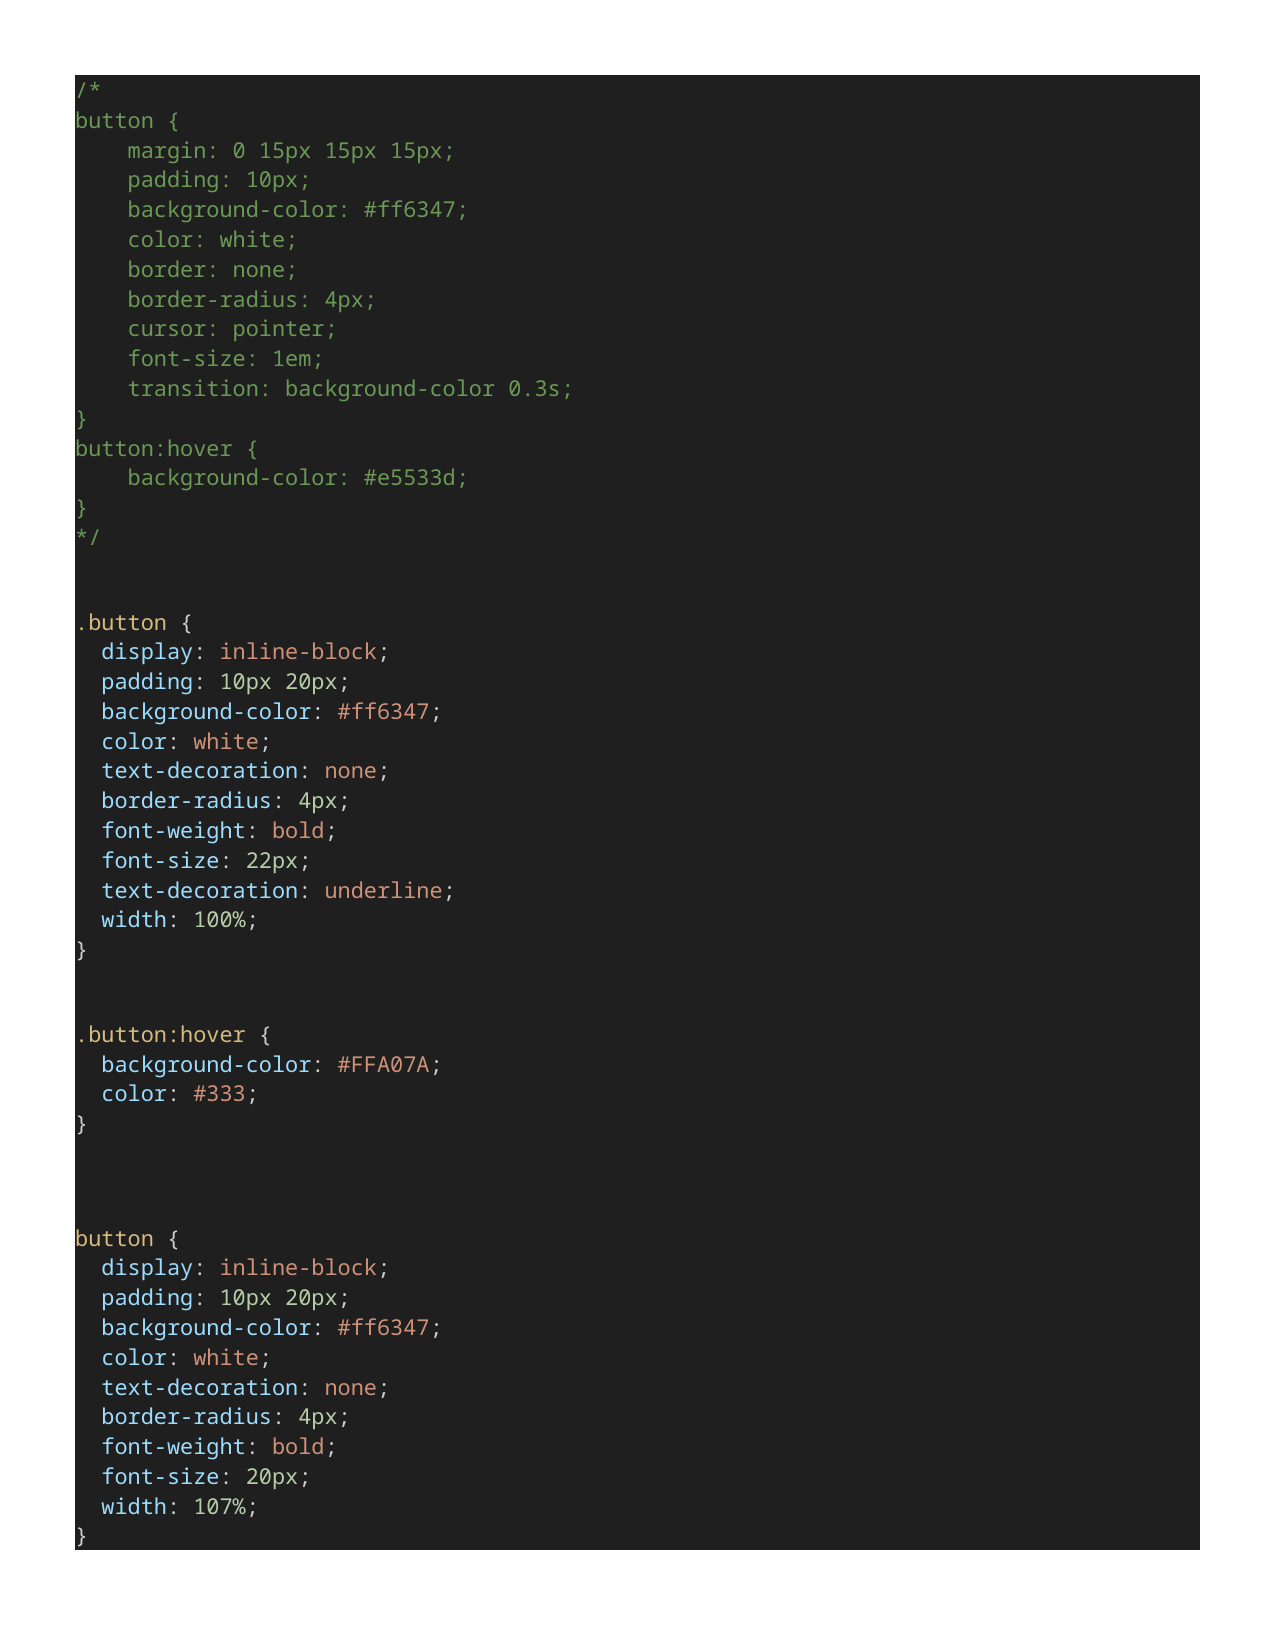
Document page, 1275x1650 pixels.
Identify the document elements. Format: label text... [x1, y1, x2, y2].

text } [75, 934, 1200, 964]
text padding: 10px 20px; [75, 1282, 1200, 1312]
text width: 100%; [75, 904, 1200, 934]
text padding: 10px 20px; [75, 666, 1200, 696]
text margin: 0 15px 15px 15px; [75, 134, 1200, 164]
text transition: background-color 0.3s; [75, 373, 1200, 403]
text color: white; [75, 224, 1200, 254]
text font-size: 1em; [75, 343, 1200, 373]
text border-radius: 4px; [75, 785, 1200, 815]
text background-color: #ff6347; [75, 1312, 1200, 1342]
text .button { [75, 606, 1200, 636]
text } [75, 1520, 1200, 1550]
text */ [75, 522, 1200, 552]
text padding: 10px; [75, 164, 1200, 194]
text .button:hover { [75, 1019, 1200, 1048]
text display: inline-block; [75, 636, 1200, 666]
text color: white; [75, 1342, 1200, 1371]
text background-color: #ff6347; [75, 194, 1200, 224]
text font-size: 20px; [75, 1461, 1200, 1491]
text text-decoration: none; [75, 1371, 1200, 1401]
text background-color: #ff6347; [75, 696, 1200, 726]
text border: none; [75, 254, 1200, 283]
text } [75, 1108, 1200, 1138]
text color: white; [75, 726, 1200, 755]
text } [75, 403, 1200, 432]
text color: #333; [75, 1078, 1200, 1108]
text border-radius: 4px; [75, 283, 1200, 313]
text background-color: #e5533d; [75, 462, 1200, 492]
text cursor: pointer; [75, 313, 1200, 343]
text border-radius: 4px; [75, 1401, 1200, 1431]
text font-weight: bold; [75, 1431, 1200, 1461]
text background-color: #FFA07A; [75, 1048, 1200, 1078]
text button:hover { [75, 432, 1200, 462]
text button { [75, 1222, 1200, 1252]
text display: inline-block; [75, 1252, 1200, 1282]
text button { [75, 105, 1200, 134]
text font-weight: bold; [75, 815, 1200, 845]
text } [75, 492, 1200, 522]
text /* [75, 75, 1200, 105]
text text-decoration: underline; [75, 874, 1200, 904]
text font-size: 22px; [75, 845, 1200, 874]
text width: 107%; [75, 1491, 1200, 1520]
text text-decoration: none; [75, 755, 1200, 785]
